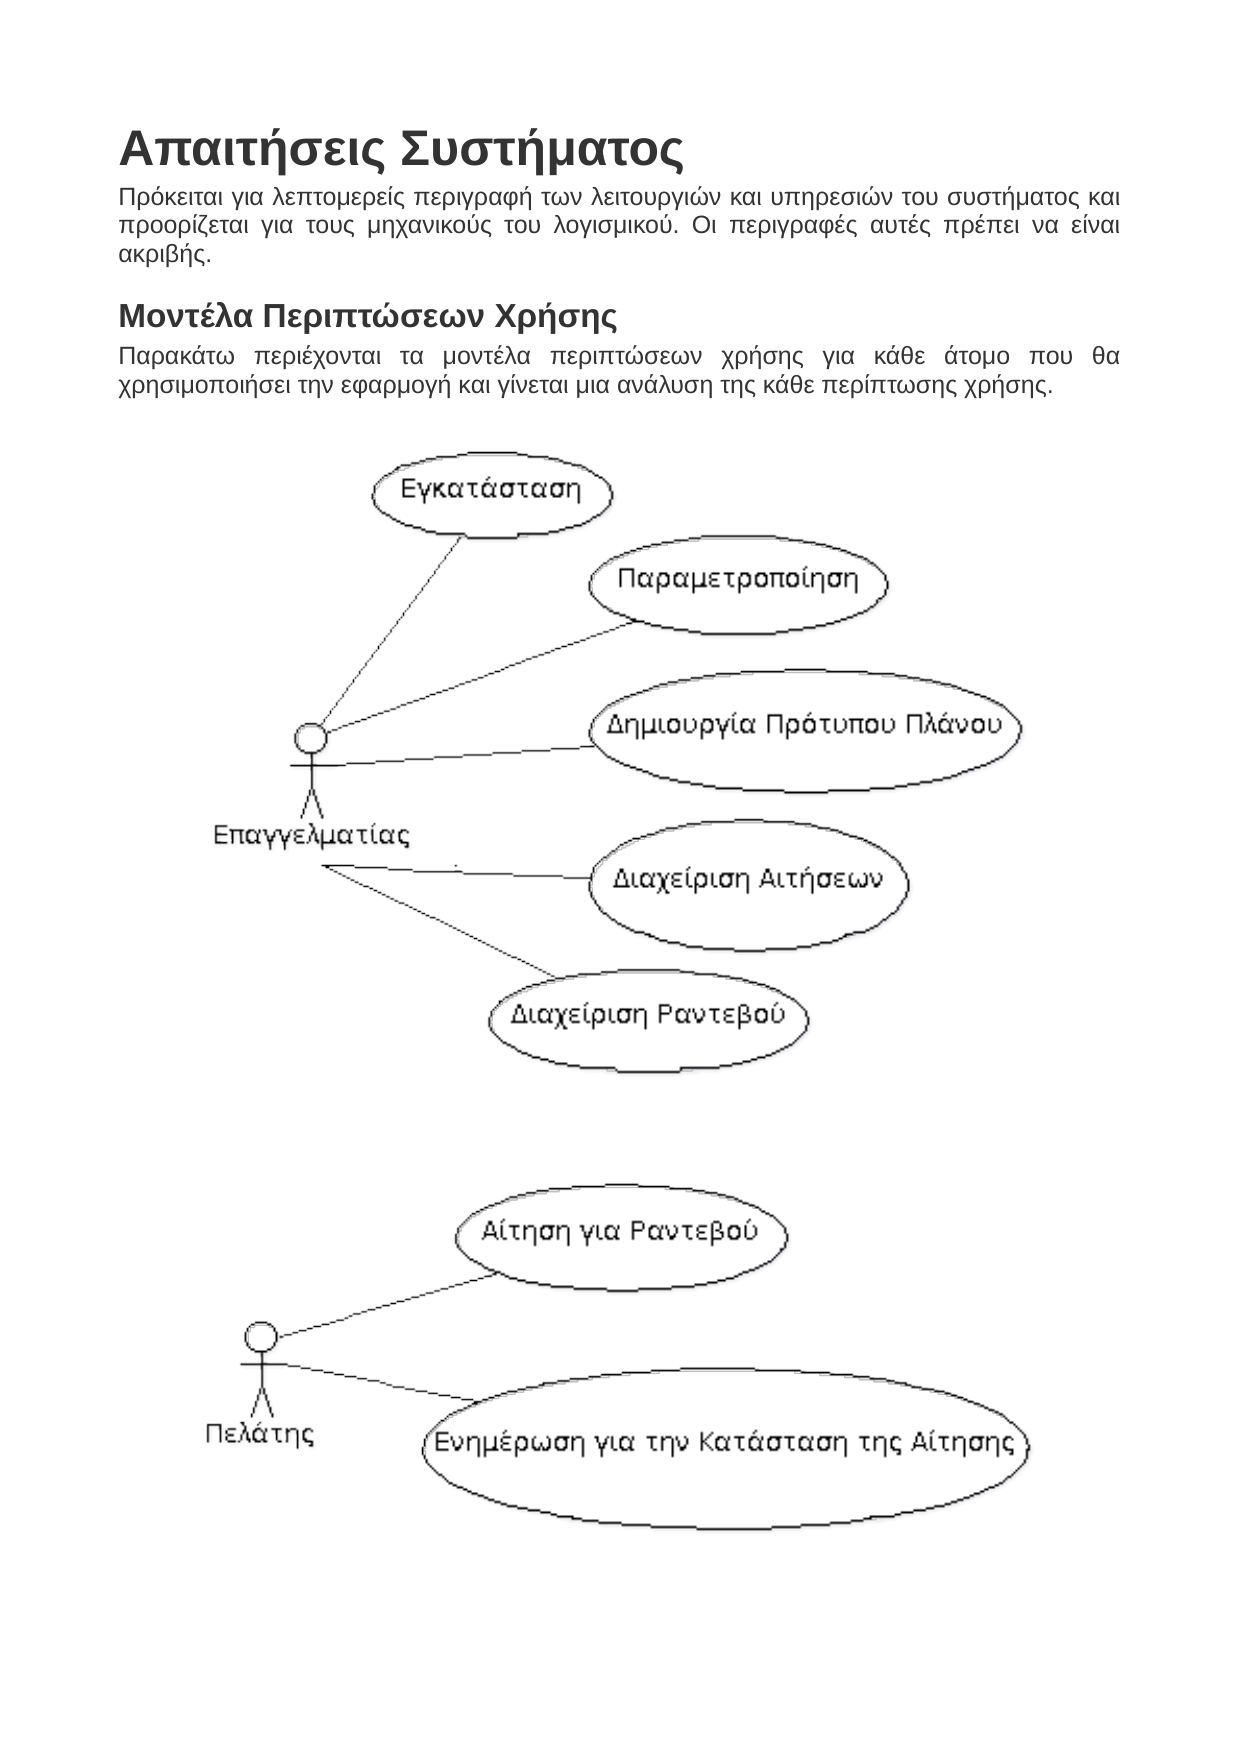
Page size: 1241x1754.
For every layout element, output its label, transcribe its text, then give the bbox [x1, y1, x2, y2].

text Μοντέλα Περιπτώσεων Χρήσης [118, 297, 1122, 335]
text Παρακάτω περιέχονται τα μοντέλα περιπτώσεων χρήσης για κάθε άτομο που θα χρησιμοποιήσει την εφαρμογή και γίνεται μια ανάλυση της κάθε περίπτωσης χρήσης. [118, 341, 1122, 398]
text Πρόκειται για λεπτομερείς περιγραφή των λειτουργιών και υπηρεσιών του συστήματος και προορίζεται για τους μηχανικούς του λογισμικού. Οι περιγραφές αυτές πρέπει να είναι ακριβής. [118, 182, 1122, 268]
text Απαιτήσεις Συστήματος [118, 118, 1122, 176]
picture [184, 427, 1056, 1107]
picture [176, 1163, 1064, 1560]
